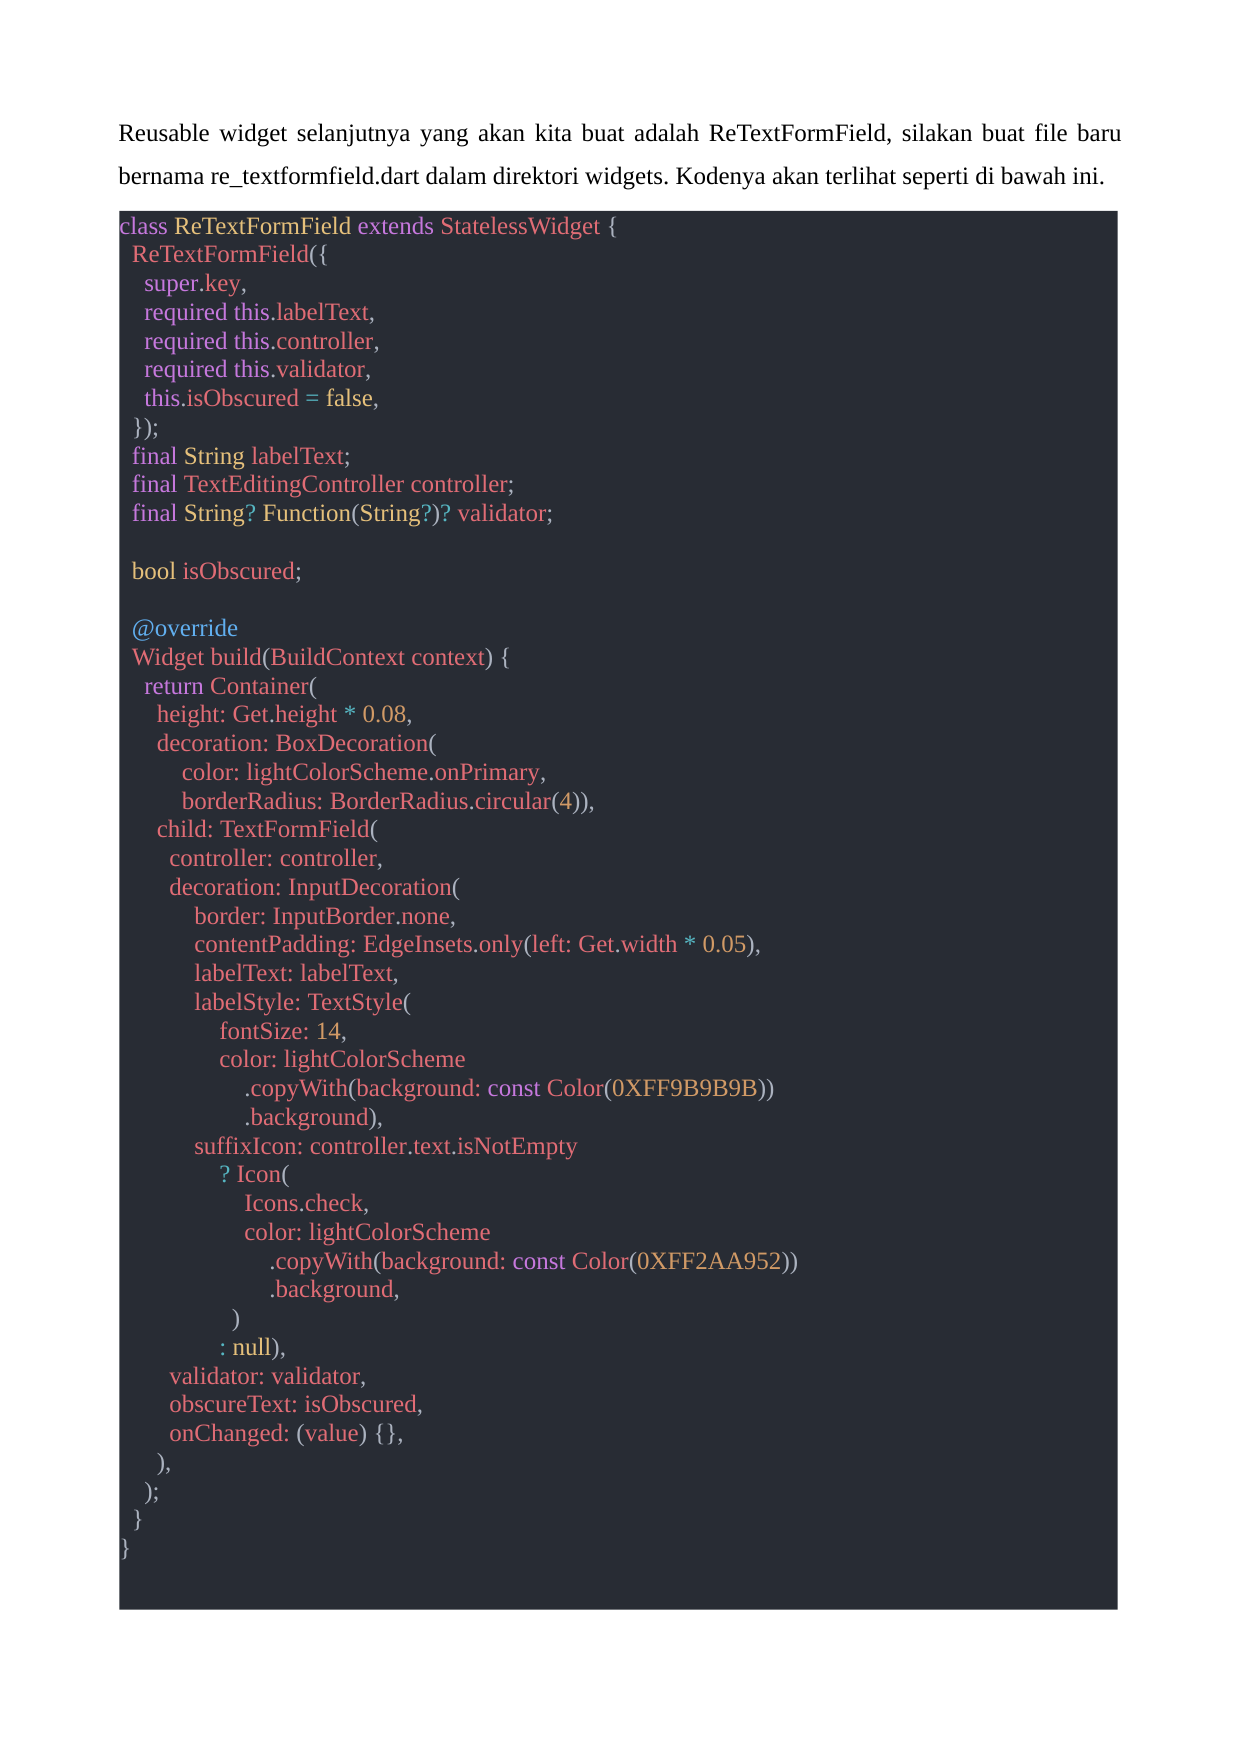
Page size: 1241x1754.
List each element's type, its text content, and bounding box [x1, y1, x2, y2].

text Reusable widget selanjutnya yang akan kita buat adalah ReTextFormField, silakan buat file baru bernama re_textformfield.dart dalam direktori widgets. Kodenya akan terlihat seperti di bawah ini. [118, 118, 1122, 190]
